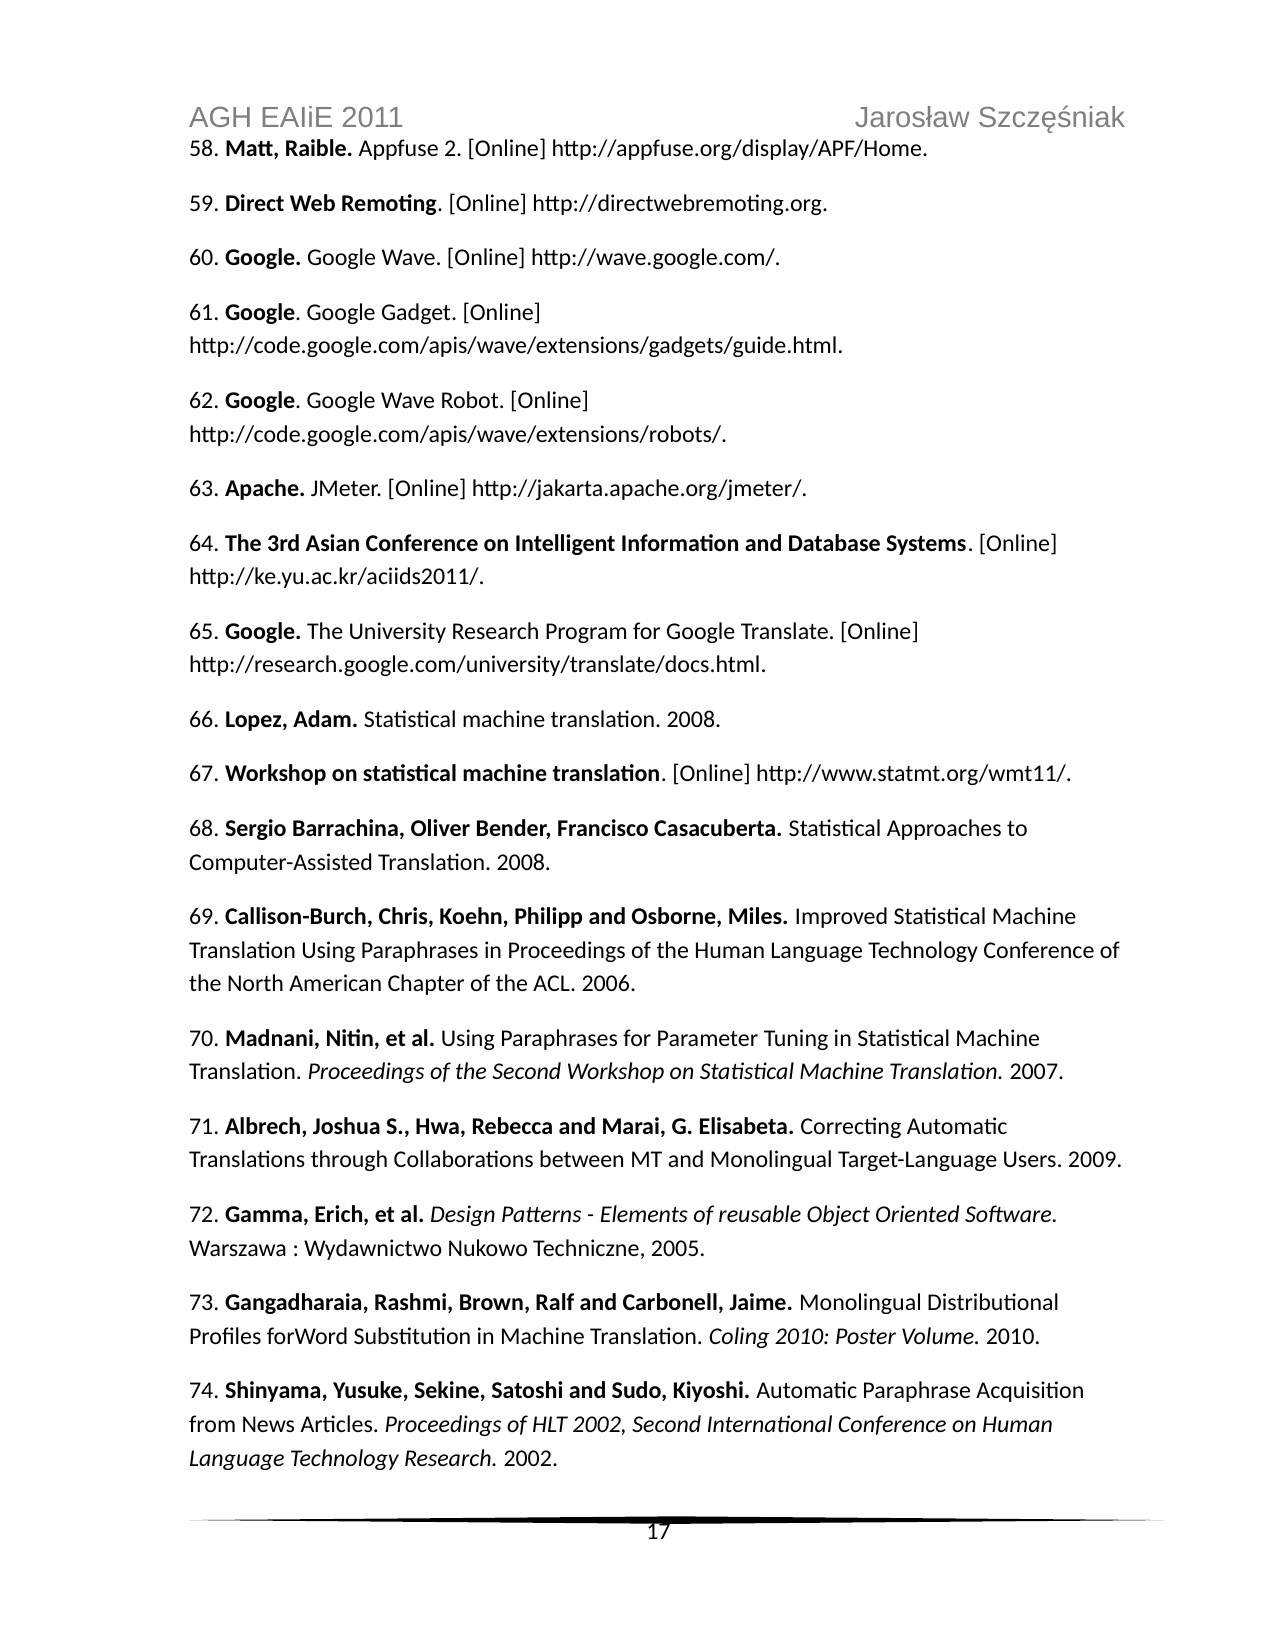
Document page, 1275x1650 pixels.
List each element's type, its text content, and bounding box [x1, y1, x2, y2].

text 71. Albrech, Joshua S., Hwa, Rebecca and Marai, G. Elisabeta. Correcting Automatic Translations through Collaborations between MT and Monolingual Target-Language Users. 2009. [189, 1111, 1127, 1174]
text 66. Lopez, Adam. Statistical machine translation. 2008. [189, 704, 1127, 733]
text 58. Matt, Raible. Appfuse 2. [Online] http://appfuse.org/display/APF/Home. [189, 133, 1127, 163]
text 69. Callison-Burch, Chris, Koehn, Philipp and Osborne, Miles. Improved Statistical Machine Translation Using Paraphrases in Proceedings of the Human Language Technology Conference of the North American Chapter of the ACL. 2006. [189, 901, 1127, 998]
text 65. Google. The University Research Program for Google Translate. [Online] http://research.google.com/university/translate/docs.html. [189, 616, 1127, 679]
text 61. Google. Google Gadget. [Online] http://code.google.com/apis/wave/extensions/gadgets/guide.html. [189, 297, 1127, 360]
text 63. Apache. JMeter. [Online] http://jakarta.apache.org/jmeter/. [189, 473, 1127, 502]
text 73. Gangadharaia, Rashmi, Brown, Ralf and Carbonell, Jaime. Monolingual Distributional Profiles forWord Substitution in Machine Translation. Coling 2010: Poster Volume. 2010. [189, 1287, 1127, 1350]
text 70. Madnani, Nitin, et al. Using Paraphrases for Parameter Tuning in Statistical Machine Translation. Proceedings of the Second Workshop on Statistical Machine Translation. 2007. [189, 1023, 1127, 1086]
text 67. Workshop on statistical machine translation. [Online] http://www.statmt.org/wmt11/. [189, 758, 1127, 788]
text 59. Direct Web Remoting. [Online] http://directwebremoting.org. [189, 188, 1127, 217]
text 62. Google. Google Wave Robot. [Online] http://code.google.com/apis/wave/extensions/robots/. [189, 385, 1127, 448]
text 68. Sergio Barrachina, Oliver Bender, Francisco Casacuberta. Statistical Approaches to Computer-Assisted Translation. 2008. [189, 813, 1127, 876]
text 72. Gamma, Erich, et al. Design Patterns - Elements of reusable Object Oriented Software. Warszawa : Wydawnictwo Nukowo Techniczne, 2005. [189, 1199, 1127, 1262]
text 64. The 3rd Asian Conference on Intelligent Information and Database Systems. [Online] http://ke.yu.ac.kr/aciids2011/. [189, 528, 1127, 591]
text 74. Shinyama, Yusuke, Sekine, Satoshi and Sudo, Kiyoshi. Automatic Paraphrase Acquisition from News Articles. Proceedings of HLT 2002, Second International Conference on Human Language Technology Research. 2002. [189, 1375, 1127, 1472]
text 60. Google. Google Wave. [Online] http://wave.google.com/. [189, 242, 1127, 272]
